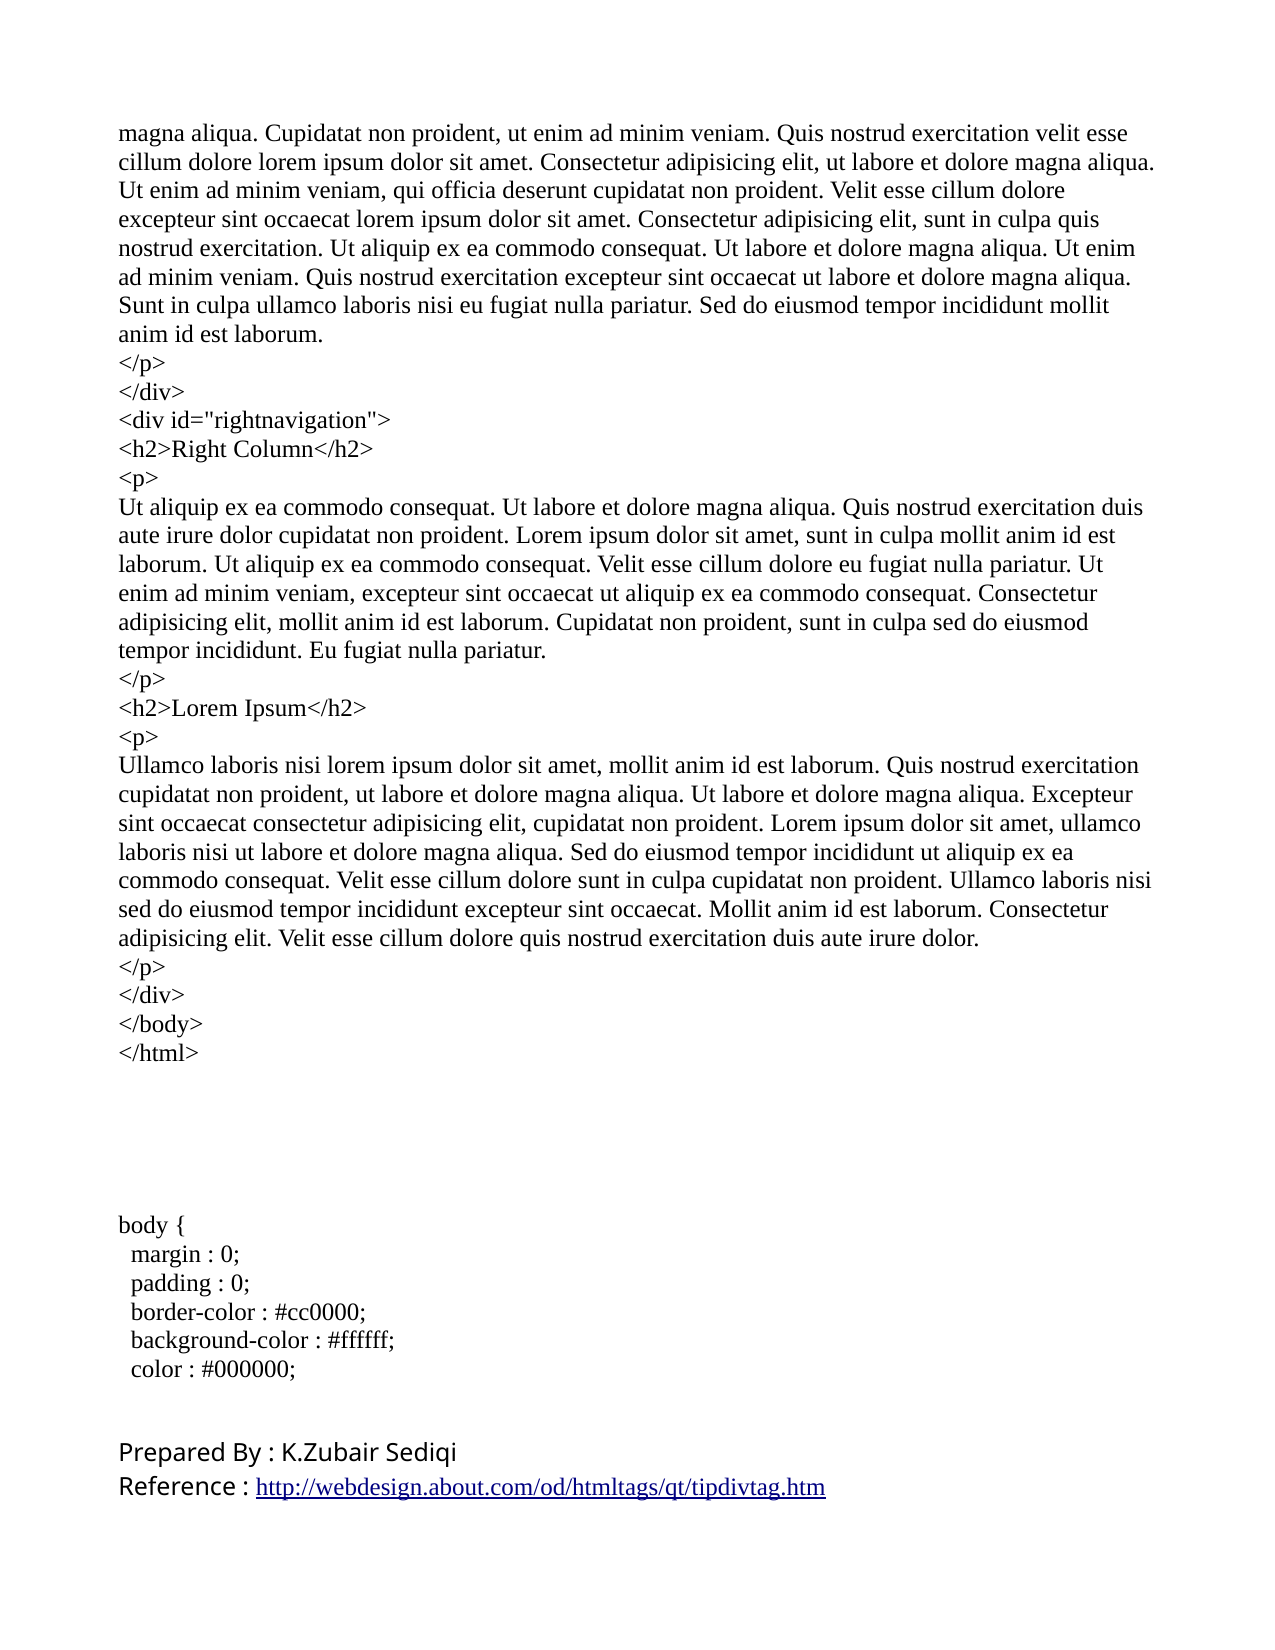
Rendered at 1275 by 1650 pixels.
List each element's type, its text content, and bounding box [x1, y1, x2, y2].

text magna aliqua. Cupidatat non proident, ut enim ad minim veniam. Quis nostrud exercitation velit esse cillum dolore lorem ipsum dolor sit amet. Consectetur adipisicing elit, ut labore et dolore magna aliqua. Ut enim ad minim veniam, qui officia deserunt cupidatat non proident. Velit esse cillum dolore excepteur sint occaecat lorem ipsum dolor sit amet. Consectetur adipisicing elit, sunt in culpa quis nostrud exercitation. Ut aliquip ex ea commodo consequat. Ut labore et dolore magna aliqua. Ut enim ad minim veniam. Quis nostrud exercitation excepteur sint occaecat ut labore et dolore magna aliqua. Sunt in culpa ullamco laboris nisi eu fugiat nulla pariatur. Sed do eiusmod tempor incididunt mollit anim id est laborum. </p> </div> <div id="rightnavigation"> <h2>Right Column</h2> <p> Ut aliquip ex ea commodo consequat. Ut labore et dolore magna aliqua. Quis nostrud exercitation duis aute irure dolor cupidatat non proident. Lorem ipsum dolor sit amet, sunt in culpa mollit anim id est laborum. Ut aliquip ex ea commodo consequat. Velit esse cillum dolore eu fugiat nulla pariatur. Ut enim ad minim veniam, excepteur sint occaecat ut aliquip ex ea commodo consequat. Consectetur adipisicing elit, mollit anim id est laborum. Cupidatat non proident, sunt in culpa sed do eiusmod tempor incididunt. Eu fugiat nulla pariatur. </p> <h2>Lorem Ipsum</h2> <p> Ullamco laboris nisi lorem ipsum dolor sit amet, mollit anim id est laborum. Quis nostrud exercitation cupidatat non proident, ut labore et dolore magna aliqua. Ut labore et dolore magna aliqua. Excepteur sint occaecat consectetur adipisicing elit, cupidatat non proident. Lorem ipsum dolor sit amet, ullamco laboris nisi ut labore et dolore magna aliqua. Sed do eiusmod tempor incididunt ut aliquip ex ea commodo consequat. Velit esse cillum dolore sunt in culpa cupidatat non proident. Ullamco laboris nisi sed do eiusmod tempor incididunt excepteur sint occaecat. Mollit anim id est laborum. Consectetur adipisicing elit. Velit esse cillum dolore quis nostrud exercitation duis aute irure dolor. </p> </div> </body> </html> [118, 118, 1157, 1067]
text body { margin : 0; padding : 0; border-color : #cc0000; background-color : #ffffff; color : #000000; [118, 1211, 1157, 1383]
